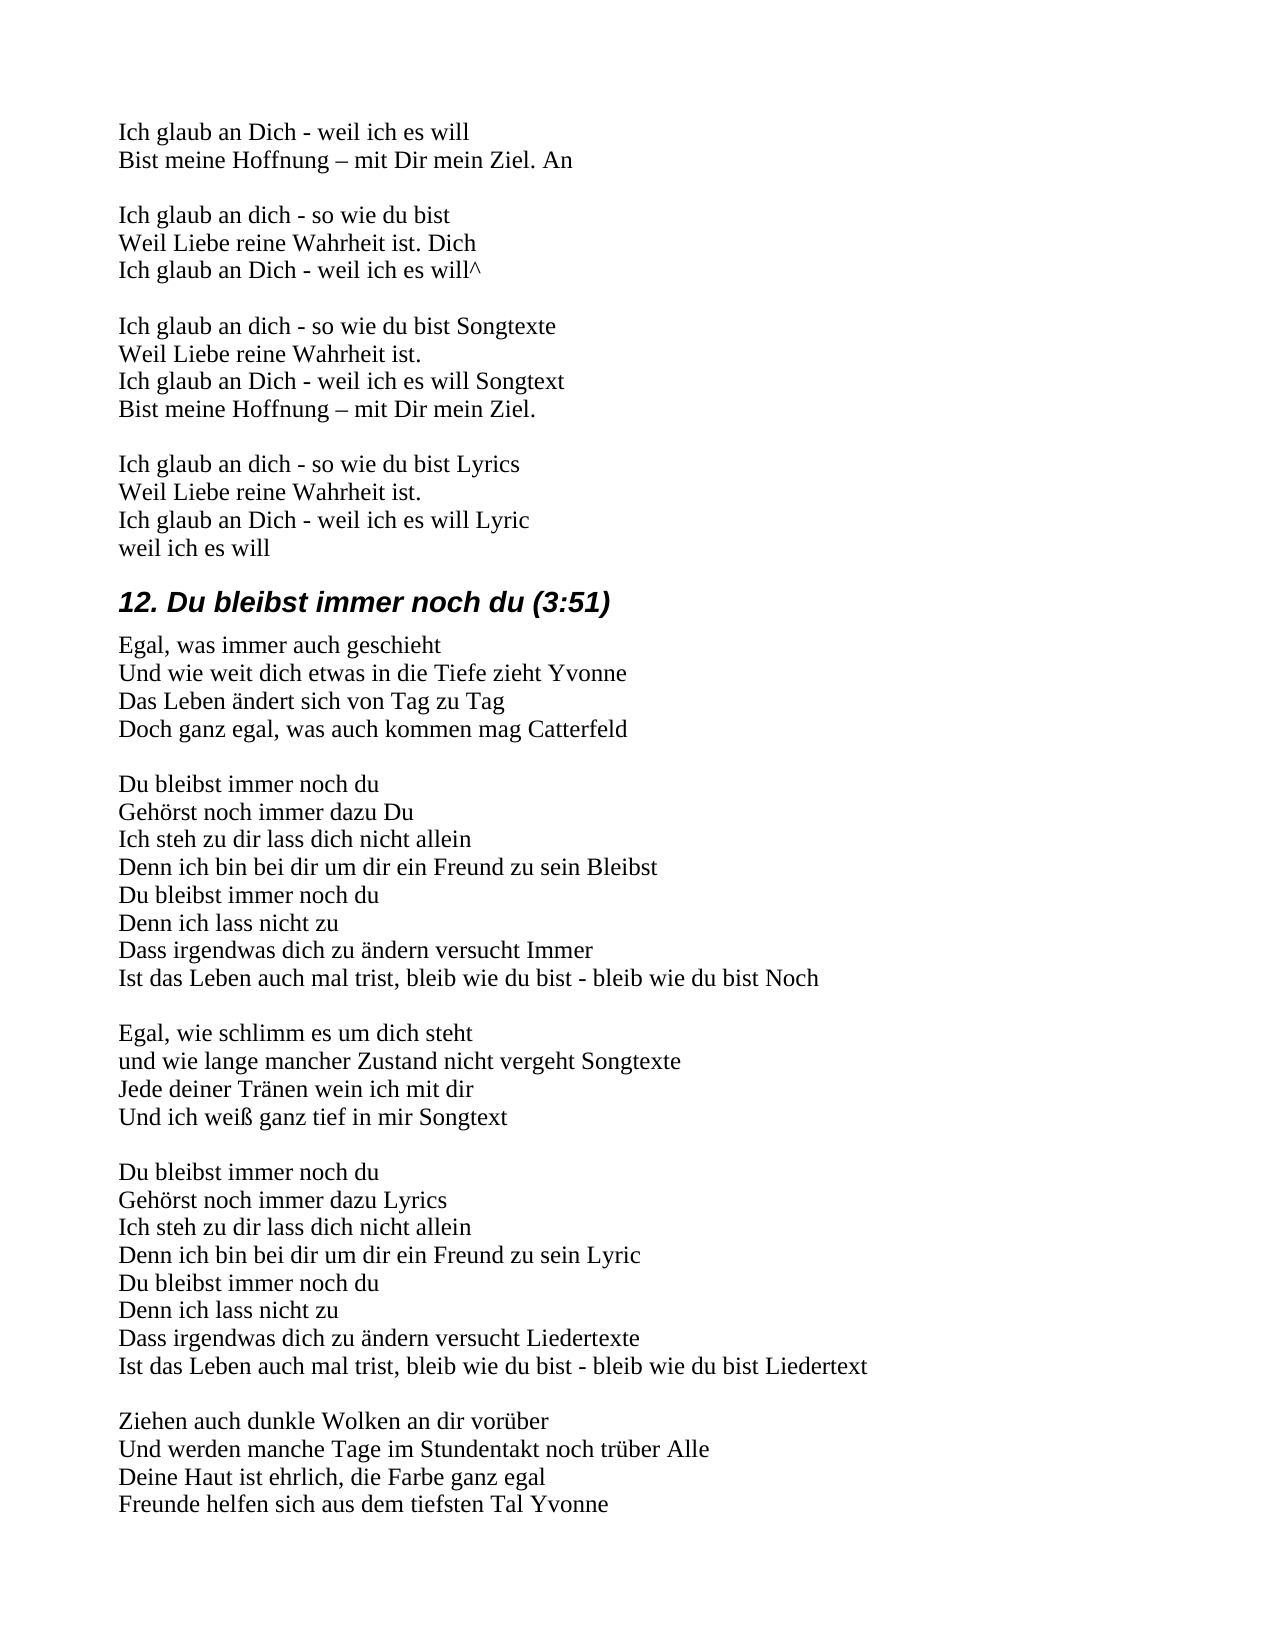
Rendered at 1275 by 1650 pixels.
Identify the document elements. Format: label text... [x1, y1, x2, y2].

text Egal, was immer auch geschieht [118, 632, 1157, 659]
text Ziehen auch dunkle Wolken an dir vorüber [118, 1407, 1157, 1435]
text Und wie weit dich etwas in die Tiefe zieht Yvonne [118, 659, 1157, 687]
text Ist das Leben auch mal trist, bleib wie du bist - bleib wie du bist Noch [118, 964, 1157, 992]
text Ich glaub an Dich - weil ich es will [118, 118, 1157, 146]
text Ich steh zu dir lass dich nicht allein [118, 826, 1157, 853]
text Ich glaub an dich - so wie du bist [118, 201, 1157, 229]
text Du bleibst immer noch du [118, 881, 1157, 909]
text Weil Liebe reine Wahrheit ist. [118, 478, 1157, 506]
text Ich glaub an Dich - weil ich es will^ [118, 257, 1157, 284]
text Ich glaub an Dich - weil ich es will Lyric [118, 506, 1157, 534]
text Ich glaub an Dich - weil ich es will Songtext [118, 367, 1157, 395]
text Weil Liebe reine Wahrheit ist. [118, 340, 1157, 367]
text Ich glaub an dich - so wie du bist Lyrics [118, 451, 1157, 478]
text weil ich es will [118, 534, 1157, 561]
text Bist meine Hoffnung – mit Dir mein Ziel. [118, 395, 1157, 423]
text Ich steh zu dir lass dich nicht allein [118, 1213, 1157, 1241]
subtitle 12. Du bleibst immer noch du (3:51) [118, 586, 1157, 619]
text Gehörst noch immer dazu Lyrics [118, 1186, 1157, 1213]
text Dass irgendwas dich zu ändern versucht Immer [118, 936, 1157, 964]
text Freunde helfen sich aus dem tiefsten Tal Yvonne [118, 1491, 1157, 1518]
text Ich glaub an dich - so wie du bist Songtexte [118, 312, 1157, 340]
text Denn ich lass nicht zu [118, 909, 1157, 936]
text Ist das Leben auch mal trist, bleib wie du bist - bleib wie du bist Liedertext [118, 1352, 1157, 1380]
text Bist meine Hoffnung – mit Dir mein Ziel. An [118, 146, 1157, 173]
text Denn ich bin bei dir um dir ein Freund zu sein Bleibst [118, 853, 1157, 881]
text Du bleibst immer noch du [118, 1158, 1157, 1186]
text Jede deiner Tränen wein ich mit dir [118, 1075, 1157, 1103]
text und wie lange mancher Zustand nicht vergeht Songtexte [118, 1047, 1157, 1075]
text Denn ich bin bei dir um dir ein Freund zu sein Lyric [118, 1241, 1157, 1269]
text Du bleibst immer noch du [118, 770, 1157, 798]
text Das Leben ändert sich von Tag zu Tag [118, 687, 1157, 715]
text Weil Liebe reine Wahrheit ist. Dich [118, 229, 1157, 257]
text Und werden manche Tage im Stundentakt noch trüber Alle [118, 1435, 1157, 1463]
text Doch ganz egal, was auch kommen mag Catterfeld [118, 715, 1157, 742]
text Denn ich lass nicht zu [118, 1297, 1157, 1324]
text Du bleibst immer noch du [118, 1269, 1157, 1297]
text Gehörst noch immer dazu Du [118, 798, 1157, 826]
text Deine Haut ist ehrlich, die Farbe ganz egal [118, 1463, 1157, 1491]
text Dass irgendwas dich zu ändern versucht Liedertexte [118, 1324, 1157, 1352]
text Und ich weiß ganz tief in mir Songtext [118, 1103, 1157, 1130]
text Egal, wie schlimm es um dich steht [118, 1019, 1157, 1047]
